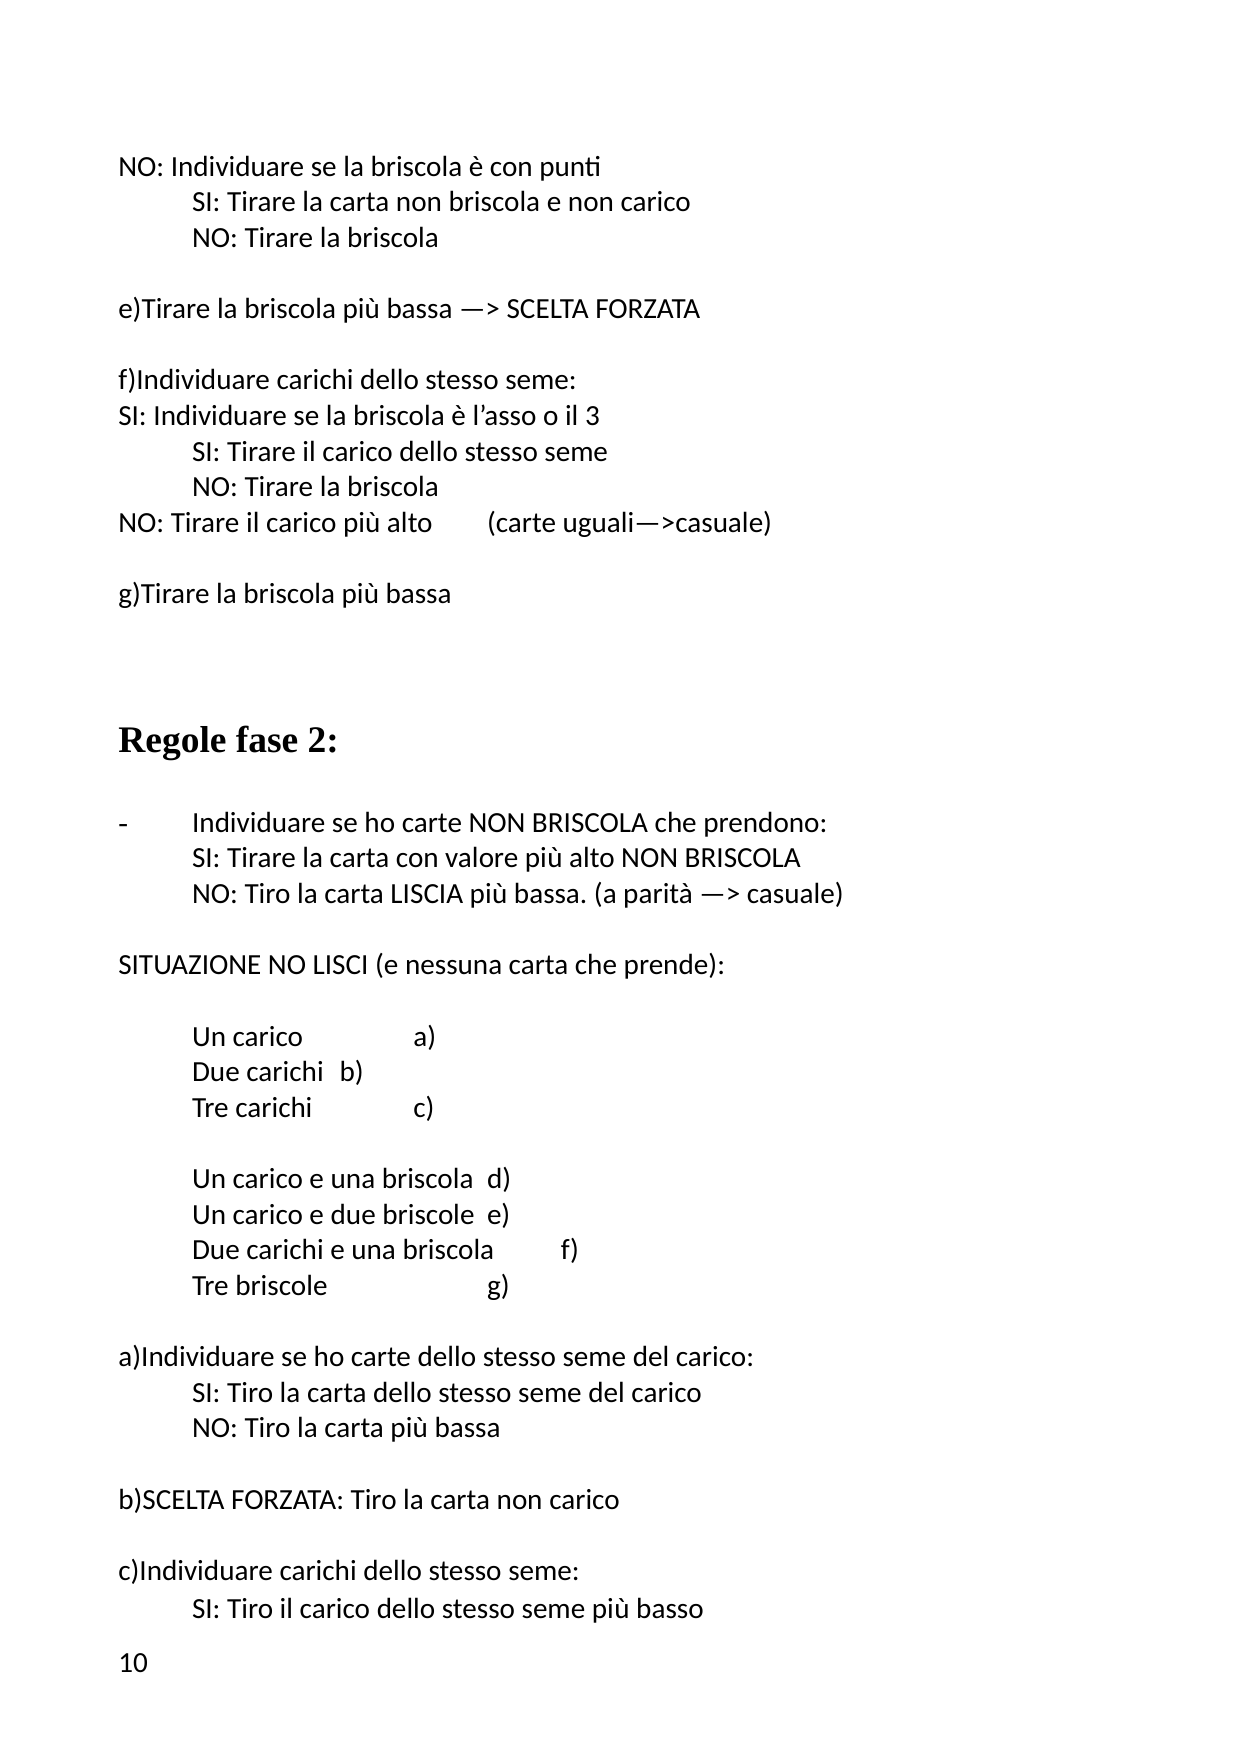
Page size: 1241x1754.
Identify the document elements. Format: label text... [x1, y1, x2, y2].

text SI: Individuare se la briscola è l’asso o il 3 [118, 397, 1122, 433]
text NO: Tirare il carico più alto (carte uguali—>casuale) [118, 504, 1122, 539]
text NO: Tirare la briscola [118, 468, 1122, 504]
text Tre carichi c) [118, 1089, 1122, 1124]
text SITUAZIONE NO LISCI (e nessuna carta che prende): [118, 946, 1122, 982]
text c)Individuare carichi dello stesso seme: [118, 1552, 1122, 1588]
text NO: Tirare la briscola [118, 219, 1122, 254]
text e)Tirare la briscola più bassa —> SCELTA FORZATA [118, 290, 1122, 326]
text f)Individuare carichi dello stesso seme: [118, 361, 1122, 397]
text SI: Tirare il carico dello stesso seme [118, 433, 1122, 468]
text Un carico e due briscole e) [118, 1196, 1122, 1231]
text SI: Tiro il carico dello stesso seme più basso [118, 1588, 1122, 1626]
text SI: Tiro la carta dello stesso seme del carico [118, 1374, 1122, 1409]
text b)SCELTA FORZATA: Tiro la carta non carico [118, 1481, 1122, 1516]
text NO: Tiro la carta più bassa [118, 1409, 1122, 1445]
text Un carico a) [118, 1018, 1122, 1053]
list Individuare se ho carte NON BRISCOLA che prendono: [118, 804, 1122, 839]
text Tre briscole g) [118, 1267, 1122, 1303]
text Due carichi e una briscola f) [118, 1231, 1122, 1267]
text a)Individuare se ho carte dello stesso seme del carico: [118, 1338, 1122, 1374]
text g)Tirare la briscola più bassa [118, 575, 1122, 611]
text Due carichi b) [118, 1053, 1122, 1089]
text NO: Tiro la carta LISCIA più bassa. (a parità —> casuale) [118, 875, 1122, 911]
text Regole fase 2: [118, 718, 1122, 761]
text Un carico e una briscola d) [118, 1160, 1122, 1196]
text NO: Individuare se la briscola è con punti [118, 148, 1122, 183]
text SI: Tirare la carta con valore più alto NON BRISCOLA [118, 839, 1122, 875]
text SI: Tirare la carta non briscola e non carico [118, 183, 1122, 219]
